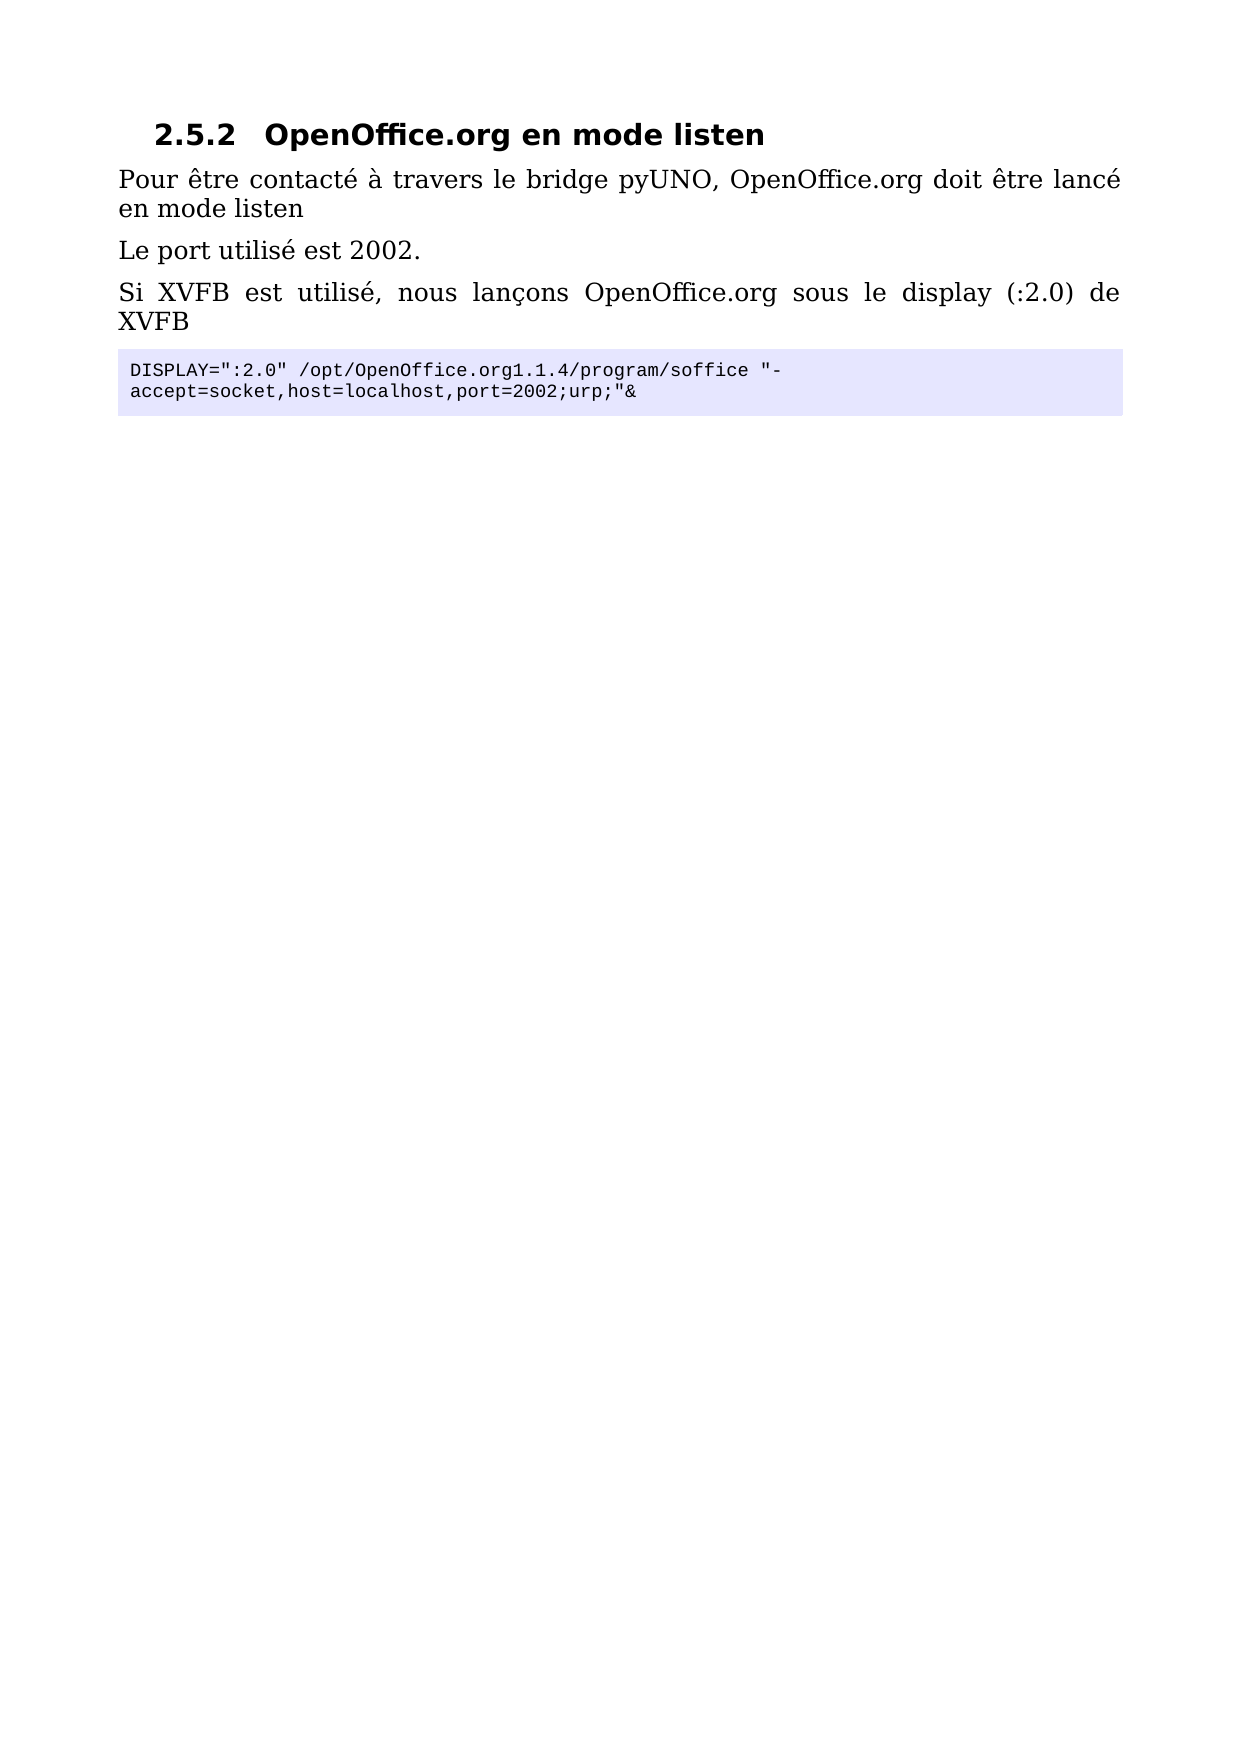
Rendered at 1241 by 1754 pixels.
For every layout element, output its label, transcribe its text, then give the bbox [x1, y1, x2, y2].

text Le port utilisé est 2002. [118, 236, 1122, 265]
subtitle OpenOffice.org en mode listen [153, 118, 1122, 152]
text Si XVFB est utilisé, nous lançons OpenOffice.org sous le display (:2.0) de XVFB [118, 278, 1122, 336]
list DISPLAY=":2.0" /opt/OpenOffice.org1.1.4/program/soffice "-accept=socket,host=localhost,port=2002;urp;"& [119, 350, 1122, 415]
text Pour être contacté à travers le bridge pyUNO, OpenOffice.org doit être lancé en mode listen [118, 165, 1122, 223]
